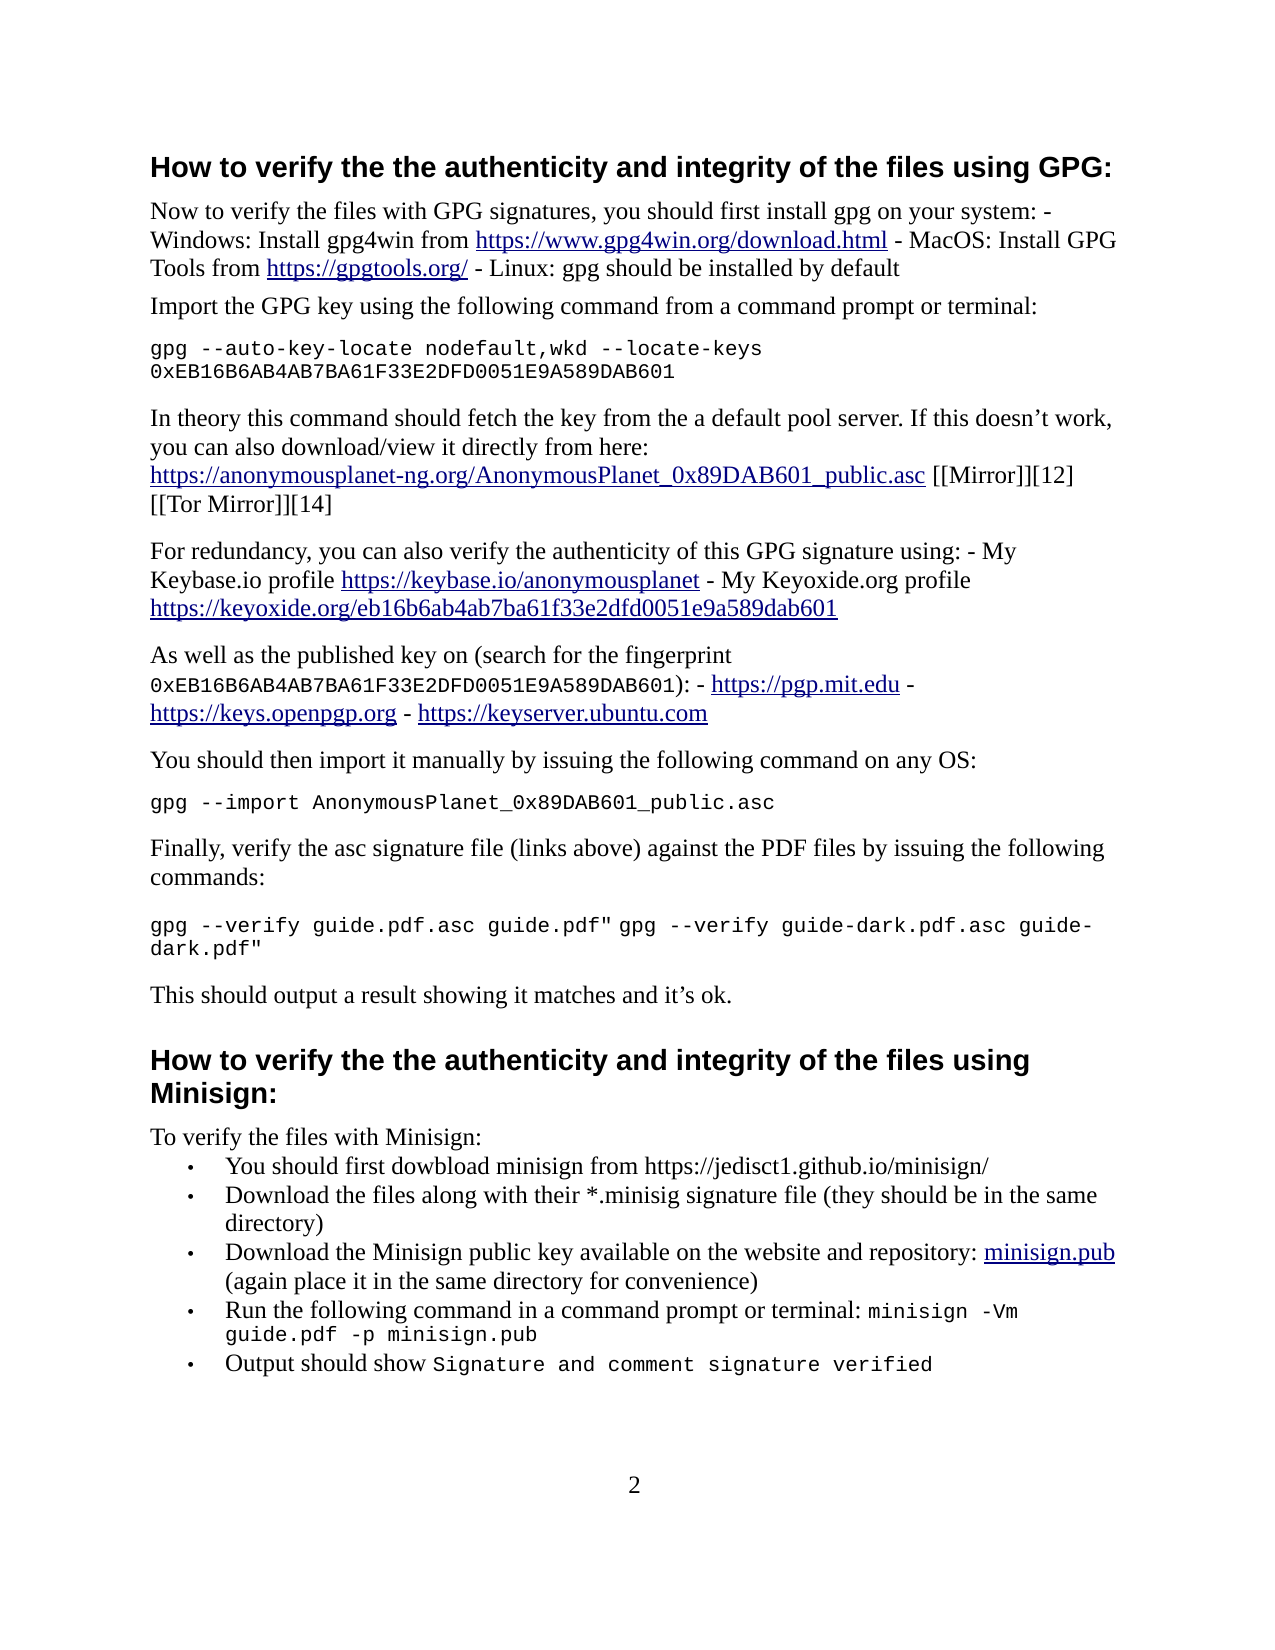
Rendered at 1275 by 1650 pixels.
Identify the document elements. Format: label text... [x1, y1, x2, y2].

text gpg --import AnonymousPlanet_0x89DAB601_public.asc [150, 792, 1125, 816]
text Finally, verify the asc signature file (links above) against the PDF files by issuing the following commands: [150, 833, 1125, 891]
text As well as the published key on (search for the fingerprint 0xEB16B6AB4AB7BA61F33E2DFD0051E9A589DAB601): - https://pgp.mit.edu - https://keys.openpgp.org - https://keyserver.ubuntu.com [150, 640, 1125, 727]
list You should first dowbload minisign from https://jedisct1.github.io/minisign/ [187, 1151, 1125, 1180]
list Download the files along with their *.minisig signature file (they should be in the same directory) [187, 1180, 1125, 1237]
text gpg --verify guide.pdf.asc guide.pdf" gpg --verify guide-dark.pdf.asc guide-dark.pdf" [150, 909, 1125, 962]
text gpg --auto-key-locate nodefault,wkd --locate-keys 0xEB16B6AB4AB7BA61F33E2DFD0051E9A589DAB601 [150, 338, 1125, 385]
list Output should show Signature and comment signature verified [187, 1348, 1125, 1378]
list Download the Minisign public key available on the website and repository: minisign.pub (again place it in the same directory for convenience) [187, 1237, 1125, 1295]
subtitle How to verify the the authenticity and integrity of the files using GPG: [150, 150, 1125, 183]
text You should then import it manually by issuing the following command on any OS: [150, 745, 1125, 774]
text For redundancy, you can also verify the authenticity of this GPG signature using: - My Keybase.io profile https://keybase.io/anonymousplanet - My Keyoxide.org profile https://keyoxide.org/eb16b6ab4ab7ba61f33e2dfd0051e9a589dab601 [150, 536, 1125, 622]
text This should output a result showing it matches and it’s ok. [150, 980, 1125, 1009]
text In theory this command should fetch the key from the a default pool server. If this doesn’t work, you can also download/view it directly from here: https://anonymousplanet-ng.org/AnonymousPlanet_0x89DAB601_public.asc [[Mirror]][12] [[Tor Mirror]][14] [150, 403, 1125, 518]
subtitle How to verify the the authenticity and integrity of the files using Minisign: [150, 1043, 1125, 1110]
list Run the following command in a command prompt or terminal: minisign -Vm guide.pdf -p minisign.pub [187, 1295, 1125, 1348]
text To verify the files with Minisign: [150, 1122, 1125, 1151]
text Import the GPG key using the following command from a command prompt or terminal: [150, 291, 1125, 320]
text Now to verify the files with GPG signatures, you should first install gpg on your system: - Windows: Install gpg4win from https://www.gpg4win.org/download.html - MacOS: Install GPG Tools from https://gpgtools.org/ - Linux: gpg should be installed by default [150, 196, 1125, 282]
